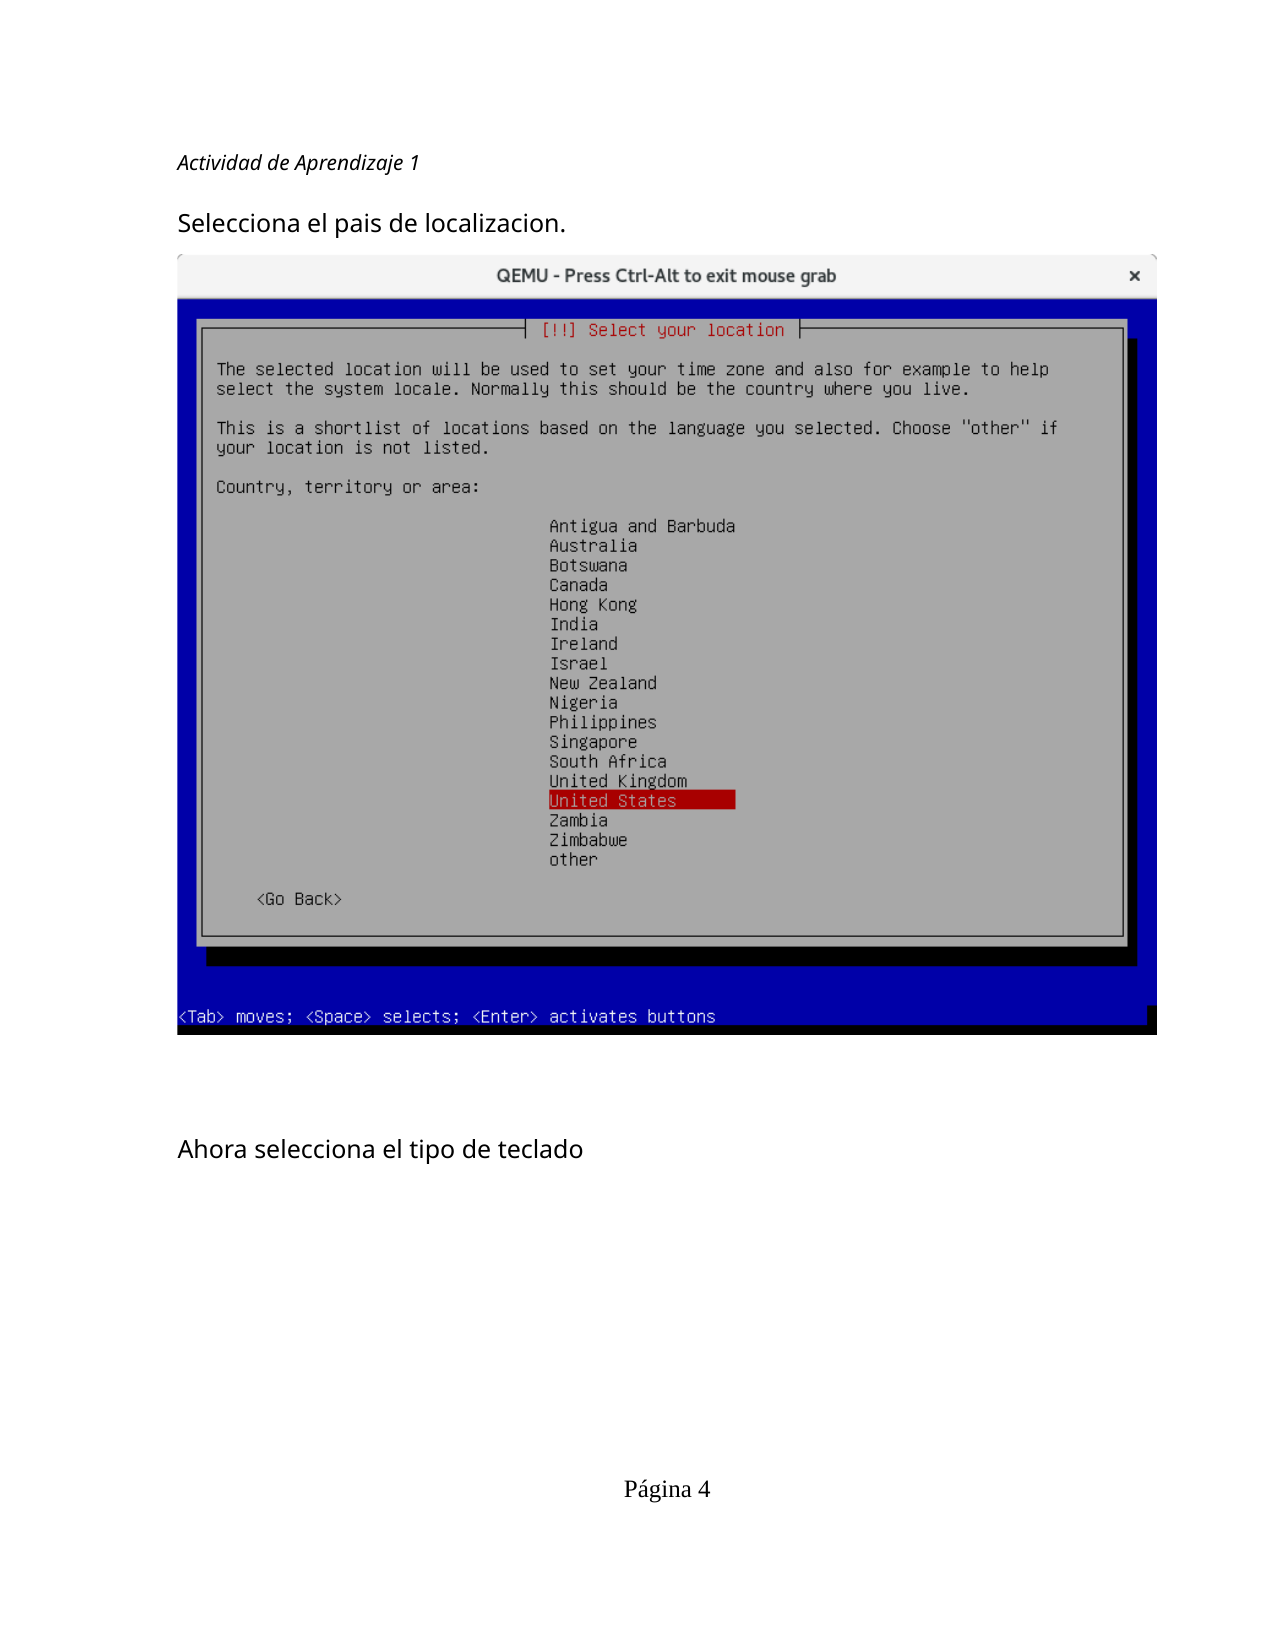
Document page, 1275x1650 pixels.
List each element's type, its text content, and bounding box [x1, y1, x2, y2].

text Ahora selecciona el tipo de teclado [177, 1131, 1157, 1166]
picture [177, 254, 1157, 1035]
text Selecciona el pais de localizacion. [177, 206, 1157, 239]
